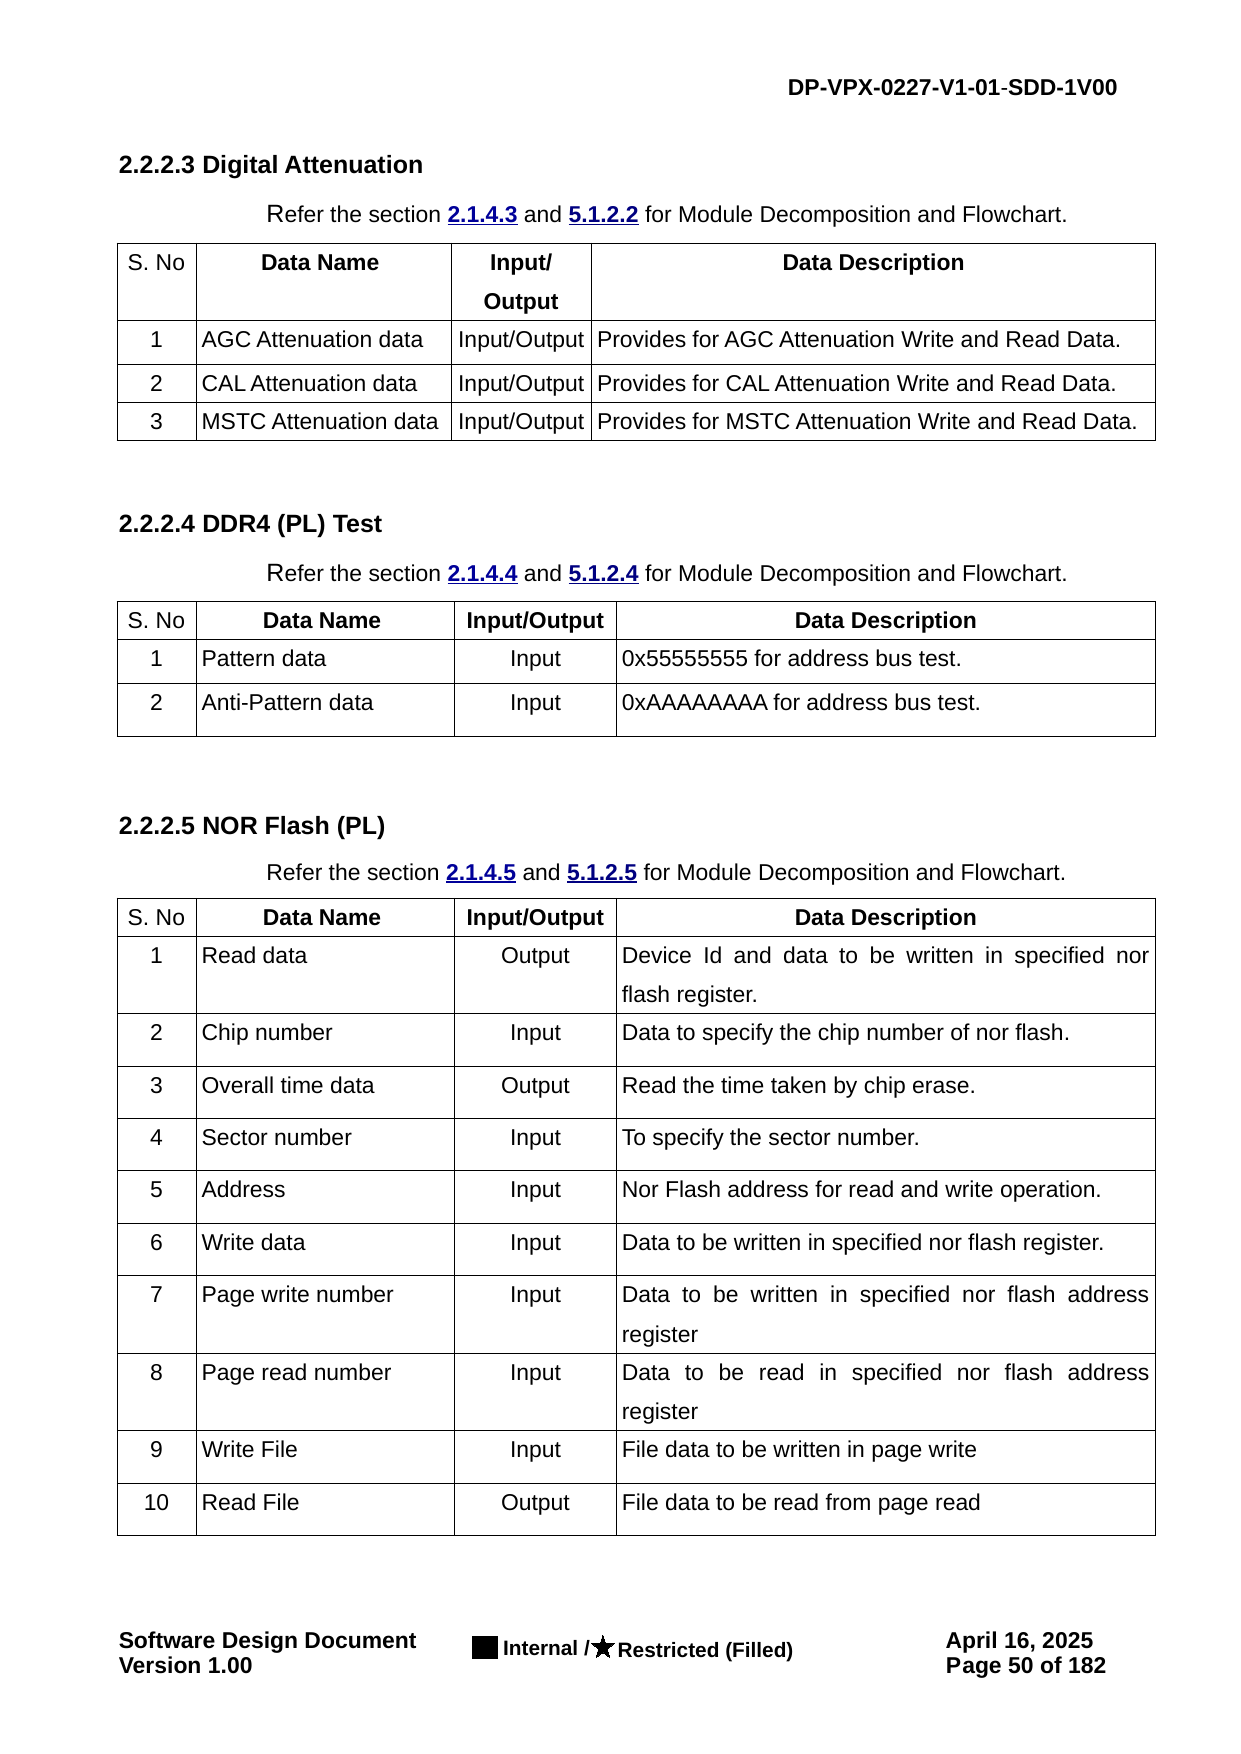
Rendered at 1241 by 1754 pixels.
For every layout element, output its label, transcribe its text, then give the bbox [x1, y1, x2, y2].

table_cell Page read number [197, 1354, 454, 1430]
table_header S. No [118, 899, 196, 936]
table_cell Chip number [197, 1014, 454, 1066]
table_cell Input [455, 1119, 616, 1170]
table_cell Input [455, 1431, 616, 1483]
table_cell CAL Attenuation data [197, 365, 451, 402]
table_cell 0xAAAAAAAA for address bus test. [617, 684, 1155, 736]
table_cell Input/Output [452, 365, 591, 402]
table_cell Data to be written in specified nor flash register. [617, 1224, 1155, 1275]
table_cell Write data [197, 1224, 454, 1275]
table_cell Provides for MSTC Attenuation Write and Read Data. [592, 403, 1155, 440]
table_cell Data to be written in specified nor flash address register [617, 1276, 1155, 1353]
table_cell Input/Output [452, 321, 591, 364]
table_cell 0x55555555 for address bus test. [617, 640, 1155, 683]
table_cell Output [455, 1067, 616, 1118]
table_cell 3 [118, 1067, 196, 1118]
table_header Data Description [617, 602, 1155, 639]
table_cell Device Id and data to be written in specified nor flash register. [617, 937, 1155, 1013]
table_cell Output [455, 937, 616, 1013]
table_cell Provides for AGC Attenuation Write and Read Data. [592, 321, 1155, 364]
table_cell Input [455, 640, 616, 683]
table_header S. No [118, 244, 196, 320]
subtitle DDR4 (PL) Test [118, 508, 1122, 537]
table_cell MSTC Attenuation data [197, 403, 451, 440]
table_cell Address [197, 1171, 454, 1223]
table_cell 4 [118, 1119, 196, 1170]
table_cell Sector number [197, 1119, 454, 1170]
table_cell Input [455, 1224, 616, 1275]
text Refer the section 2.1.4.3 and 5.1.2.2 for Module Decomposition and Flowchart. [118, 199, 1122, 228]
table_cell File data to be written in page write [617, 1431, 1155, 1483]
table_cell Input [455, 1276, 616, 1353]
table_cell 2 [118, 365, 196, 402]
table_cell File data to be read from page read [617, 1484, 1155, 1535]
table_cell 1 [118, 640, 196, 683]
table_cell Pattern data [197, 640, 454, 683]
table_cell Anti-Pattern data [197, 684, 454, 736]
table_cell Nor Flash address for read and write operation. [617, 1171, 1155, 1223]
table_cell 1 [118, 937, 196, 1013]
table_cell 7 [118, 1276, 196, 1353]
table_cell To specify the sector number. [617, 1119, 1155, 1170]
table_cell Overall time data [197, 1067, 454, 1118]
table_cell Data to specify the chip number of nor flash. [617, 1014, 1155, 1066]
table_cell Input [455, 1354, 616, 1430]
table_header Input/Output [455, 602, 616, 639]
table_cell 9 [118, 1431, 196, 1483]
table_cell Write File [197, 1431, 454, 1483]
table_cell Read File [197, 1484, 454, 1535]
table_cell Read the time taken by chip erase. [617, 1067, 1155, 1118]
table_cell Input/Output [452, 403, 591, 440]
table_cell Input [455, 1014, 616, 1066]
table_header Data Name [197, 899, 454, 936]
table_cell Input [455, 684, 616, 736]
table_cell 2 [118, 1014, 196, 1066]
table_header Data Name [197, 244, 451, 320]
table_cell Page write number [197, 1276, 454, 1353]
table_cell Read data [197, 937, 454, 1013]
subtitle Digital Attenuation [118, 150, 1122, 179]
table_cell 1 [118, 321, 196, 364]
subtitle NOR Flash (PL) [118, 811, 1122, 839]
table_cell 5 [118, 1171, 196, 1223]
table_header Data Description [617, 899, 1155, 936]
table_header Data Name [197, 602, 454, 639]
table_cell Output [455, 1484, 616, 1535]
table_header Input/Output [455, 899, 616, 936]
table_cell 6 [118, 1224, 196, 1275]
table_cell 8 [118, 1354, 196, 1430]
text Refer the section 2.1.4.4 and 5.1.2.4 for Module Decomposition and Flowchart. [118, 558, 1122, 587]
table_cell 2 [118, 684, 196, 736]
text Refer the section 2.1.4.5 and 5.1.2.5 for Module Decomposition and Flowchart. [118, 860, 1122, 885]
table_header Data Description [592, 244, 1155, 320]
table_cell Provides for CAL Attenuation Write and Read Data. [592, 365, 1155, 402]
table_cell 10 [118, 1484, 196, 1535]
table_cell Input [455, 1171, 616, 1223]
table_cell 3 [118, 403, 196, 440]
table_header S. No [118, 602, 196, 639]
table_cell AGC Attenuation data [197, 321, 451, 364]
table_header Input/Output [452, 244, 591, 320]
table_cell Data to be read in specified nor flash address register [617, 1354, 1155, 1430]
